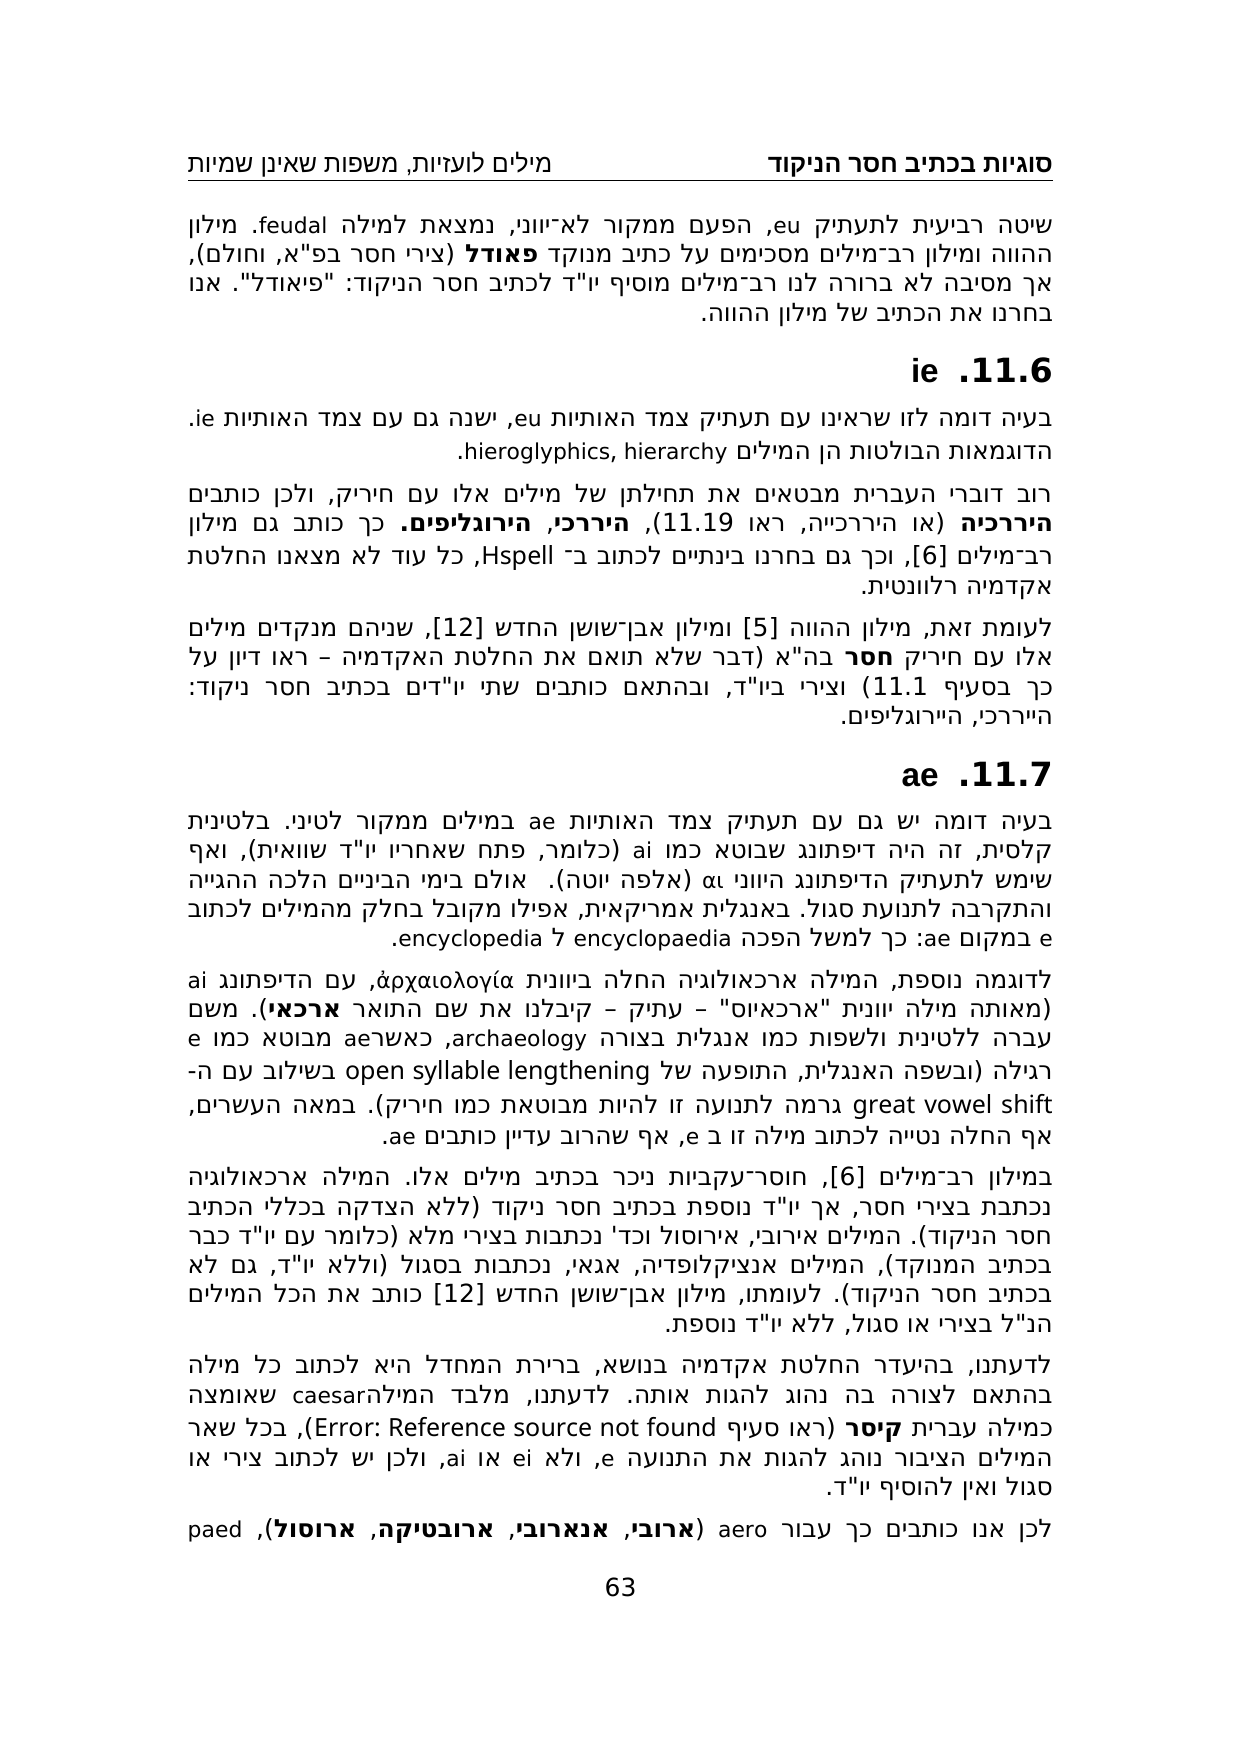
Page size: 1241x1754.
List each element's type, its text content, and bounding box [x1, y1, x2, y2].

subtitle ie [187, 352, 1053, 391]
text רוב דוברי העברית מבטאים את תחילתן של מילים אלו עם חיריק, ולכן כותבים היררכיה (או היררכייה, ראו 11.19), היררכי, הירוגליפים. כך כותב גם מילון רב־מילים [6], וכך גם בחרנו בינתיים לכתוב ב־ Hspell, כל עוד לא מצאנו החלטת אקדמיה רלוונטית. [187, 479, 1053, 601]
text במילון רב־מילים [6], חוסר־עקביות ניכר בכתיב מילים אלו. המילה ארכאולוגיה נכתבת בצירי חסר, אך יו"ד נוספת בכתיב חסר ניקוד (ללא הצדקה בכללי הכתיב חסר הניקוד). המילים אירובי, אירוסול וכד' נכתבות בצירי מלא (כלומר עם יו"ד כבר בכתיב המנוקד), המילים אנציקלופדיה, אגאי, נכתבות בסגול (וללא יו"ד, גם לא בכתיב חסר הניקוד). לעומתו, מילון אבן־שושן החדש [12] כותב את הכל המילים הנ"ל בצירי או סגול, ללא יו"ד נוספת. [187, 1163, 1053, 1338]
text בעיה דומה יש גם עם תעתיק צמד האותיות ae במילים ממקור לטיני. בלטינית קלסית, זה היה דיפתונג שבוטא כמו ai (כלומר, פתח שאחריו יו"ד שוואית), ואף שימש לתעתיק הדיפתונג היווני αι (אלפה יוטה). אולם בימי הביניים הלכה ההגייה והתקרבה לתנועת סגול. באנגלית אמריקאית, אפילו מקובל בחלק מהמילים לכתוב e במקום ae: כך למשל הפכה encyclopaedia ל encyclopedia. [187, 806, 1053, 953]
text לעומת זאת, מילון ההווה [5] ומילון אבן־שושן החדש [12], שניהם מנקדים מילים אלו עם חיריק חסר בה"א (דבר שלא תואם את החלטת האקדמיה – ראו דיון על כך בסעיף 11.1) וצירי ביו"ד, ובהתאם כותבים שתי יו"דים בכתיב חסר ניקוד: הייררכי, היירוגליפים. [187, 613, 1053, 730]
text שיטה רביעית לתעתיק eu, הפעם ממקור לא־יווני, נמצאת למילה feudal. מילון ההווה ומילון רב־מילים מסכימים על כתיב מנוקד פאודל (צירי חסר בפ"א, וחולם), אך מסיבה לא ברורה לנו רב־מילים מוסיף יו"ד לכתיב חסר הניקוד: "פיאודל". אנו בחרנו את הכתיב של מילון ההווה. [187, 210, 1053, 327]
text לכן אנו כותבים כך עבור aero (ארובי, אנארובי, ארובטיקה, ארוסול), paed (אנציקלופדיה, אורתופדיה, פדיאטריה), haem (המטולוגיה, המוגלובין), archaeo (ארכאולוגיה), sphaera (אטמוספרה וכד'), הים האגאי, אזופוס, אסתטי. כולם ללא יו"ד נוספת. [187, 1514, 1053, 1543]
text בעיה דומה לזו שראינו עם תעתיק צמד האותיות eu, ישנה גם עם צמד האותיות ie. הדוגמאות הבולטות הן המילים hieroglyphics, hierarchy. [187, 403, 1053, 466]
text לדעתנו, בהיעדר החלטת אקדמיה בנושא, ברירת המחדל היא לכתוב כל מילה בהתאם לצורה בה נהוג להגות אותה. לדעתנו, מלבד המילהcaesar שאומצה כמילה עברית קיסר (ראו סעיף Error: Reference source not found), בכל שאר המילים הציבור נוהג להגות את התנועה e, ולא ei או ai, ולכן יש לכתוב צירי או סגול ואין להוסיף יו"ד. [187, 1351, 1053, 1502]
text לדוגמה נוספת, המילה ארכאולוגיה החלה ביוונית ἀρχαιολογία, עם הדיפתונג ai (מאותה מילה יוונית "ארכאיוס" – עתיק – קיבלנו את שם התואר ארכאי). משם עברה ללטינית ולשפות כמו אנגלית בצורה archaeology, כאשרae מבוטא כמו e רגילה (ובשפה האנגלית, התופעה של open syllable lengthening בשילוב עם ה- great vowel shift גרמה לתנועה זו להיות מבוטאת כמו חיריק). במאה העשרים, אף החלה נטייה לכתוב מילה זו ב e, אף שהרוב עדיין כותבים ae. [187, 965, 1053, 1150]
subtitle ae [187, 755, 1053, 794]
